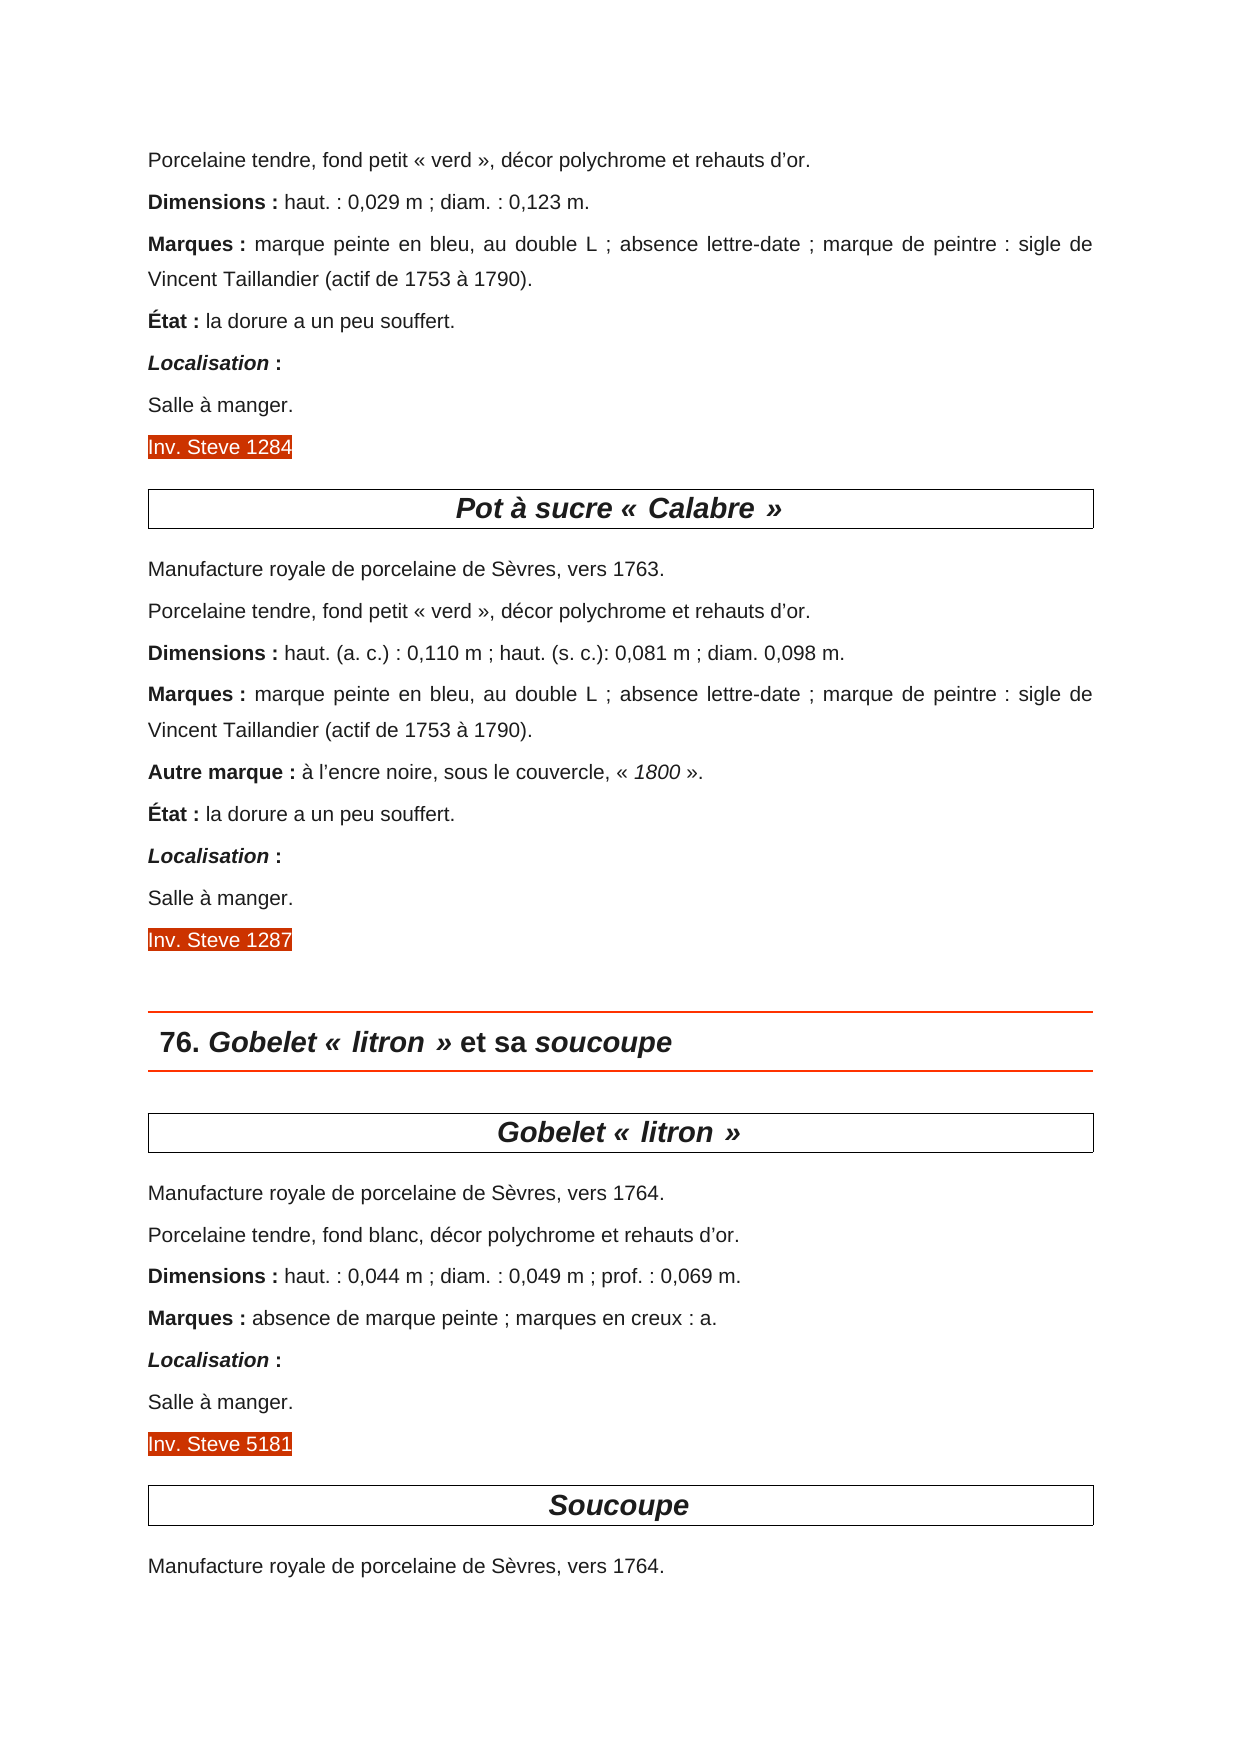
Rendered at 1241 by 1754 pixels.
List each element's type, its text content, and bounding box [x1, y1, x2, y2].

text Salle à manger. [148, 393, 1093, 417]
text Porcelaine tendre, fond blanc, décor polychrome et rehauts d’or. [148, 1222, 1093, 1246]
text Autre marque : à l’encre noire, sous le couvercle, « 1800 ». [148, 760, 1093, 784]
text Localisation : [148, 351, 1093, 375]
subtitle Gobelet « litron » [149, 1114, 1093, 1152]
subtitle Pot à sucre « Calabre » [149, 490, 1093, 528]
text Porcelaine tendre, fond petit « verd », décor polychrome et rehauts d’or. [148, 148, 1093, 172]
subtitle Soucoupe [149, 1486, 1093, 1525]
text Localisation : [148, 844, 1093, 868]
text Inv. Steve 1284 [292, 435, 1093, 459]
text État : la dorure a un peu souffert. [148, 802, 1093, 826]
text Dimensions : haut. : 0,029 m ; diam. : 0,123 m. [148, 189, 1093, 213]
text Localisation : [148, 1348, 1093, 1372]
text Manufacture royale de porcelaine de Sèvres, vers 1764. [148, 1553, 1093, 1577]
text Marques : absence de marque peinte ; marques en creux : a. [148, 1306, 1093, 1330]
subtitle Gobelet « litron » et sa soucoupe [148, 1013, 1093, 1070]
text Marques : marque peinte en bleu, au double L ; absence lettre-date ; marque de peintre : sigle de Vincent Taillandier (actif de 1753 à 1790). [148, 231, 1093, 291]
text Salle à manger. [148, 1390, 1093, 1414]
text Porcelaine tendre, fond petit « verd », décor polychrome et rehauts d’or. [148, 598, 1093, 622]
text Manufacture royale de porcelaine de Sèvres, vers 1764. [148, 1181, 1093, 1204]
text Inv. Steve 1287 [148, 927, 1093, 951]
text Salle à manger. [148, 886, 1093, 909]
text Manufacture royale de porcelaine de Sèvres, vers 1763. [148, 557, 1093, 581]
text État : la dorure a un peu souffert. [148, 309, 1093, 333]
text Inv. Steve 5181 [292, 1432, 1093, 1456]
text Dimensions : haut. : 0,044 m ; diam. : 0,049 m ; prof. : 0,069 m. [148, 1264, 1093, 1288]
text Dimensions : haut. (a. c.) : 0,110 m ; haut. (s. c.): 0,081 m ; diam. 0,098 m. [148, 640, 1093, 664]
text Marques : marque peinte en bleu, au double L ; absence lettre-date ; marque de peintre : sigle de Vincent Taillandier (actif de 1753 à 1790). [148, 682, 1093, 742]
